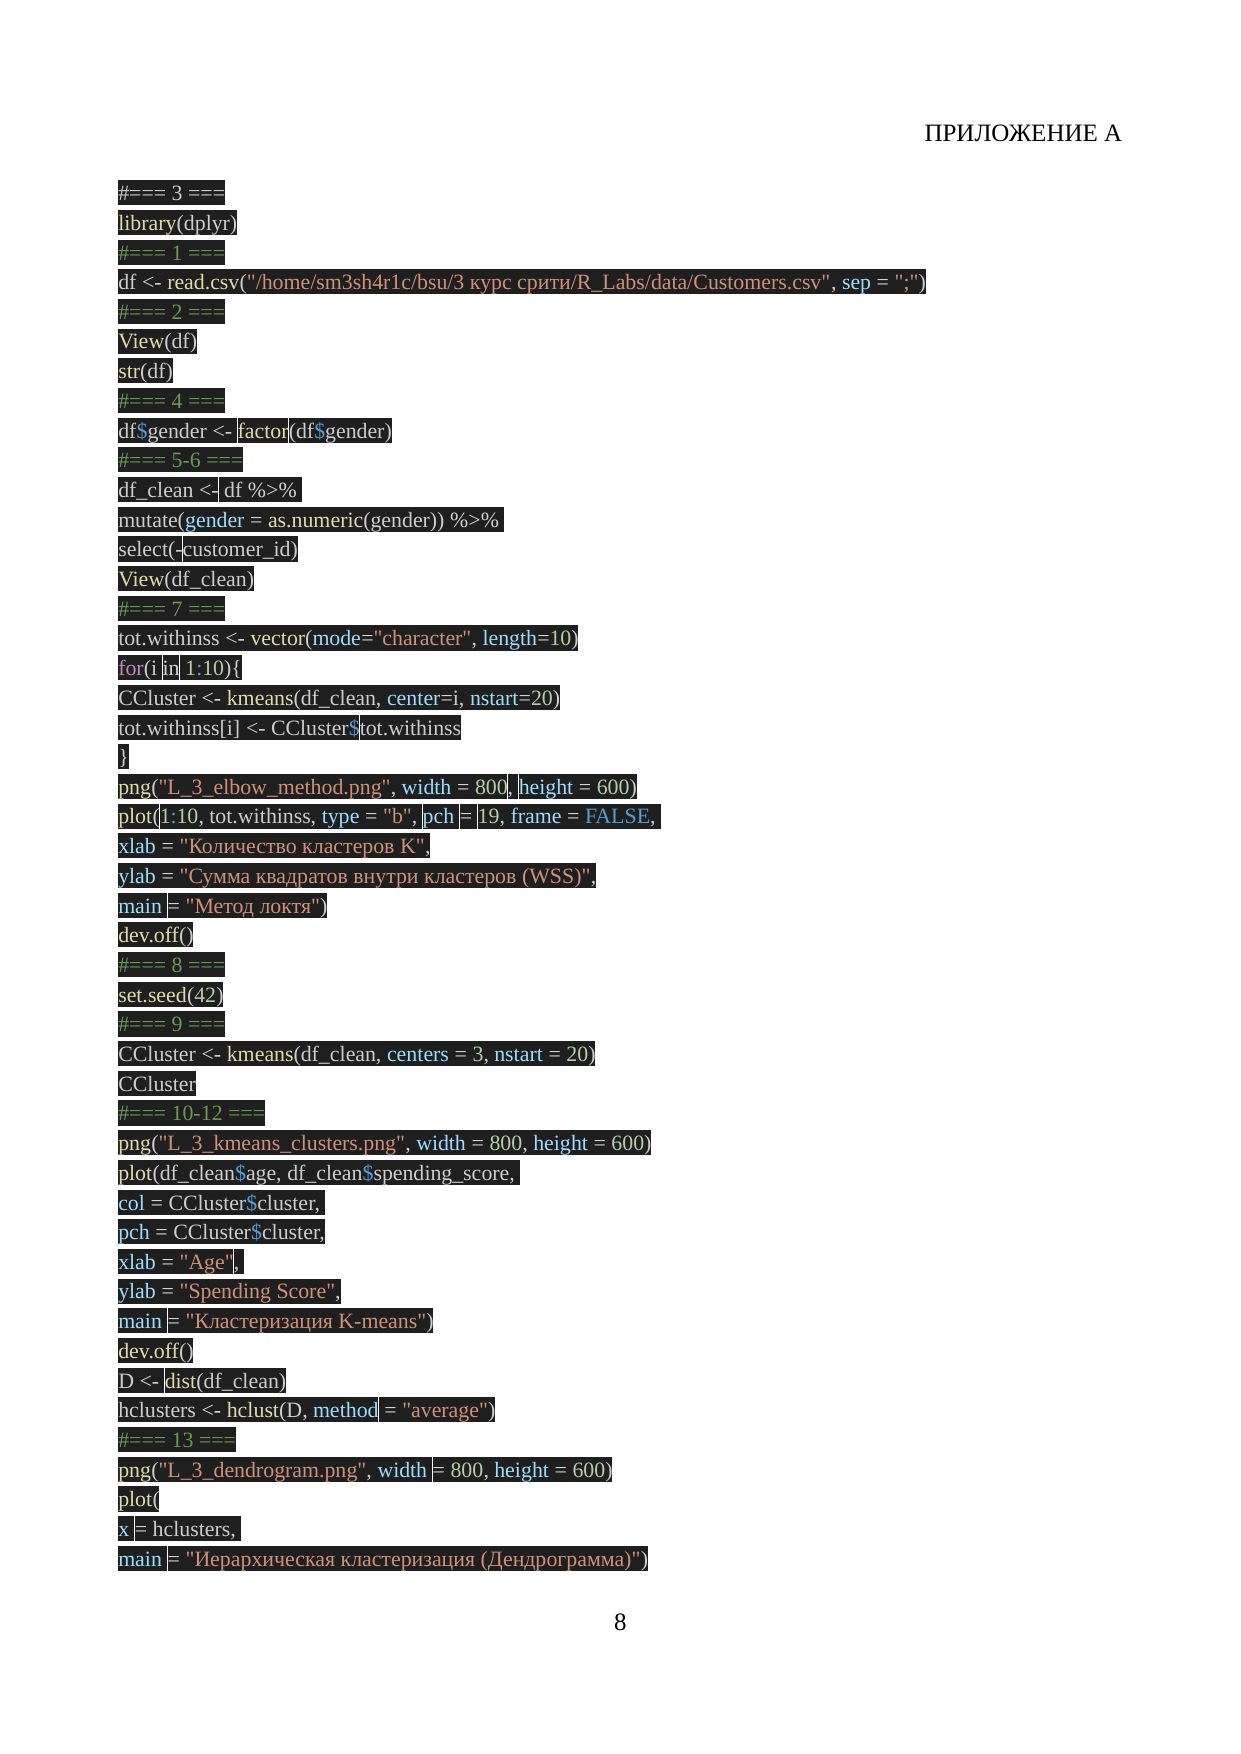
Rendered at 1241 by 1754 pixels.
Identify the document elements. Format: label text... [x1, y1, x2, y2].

text #=== 9 === [118, 1007, 1122, 1037]
text #=== 3 === [118, 176, 1122, 205]
text df_clean <- df %>% [118, 472, 1122, 502]
text pch = CCluster$cluster, [118, 1215, 1122, 1244]
text mutate(gender = as.numeric(gender)) %>% [118, 502, 1122, 532]
text main = "Метод локтя") [118, 888, 1122, 918]
text main = "Иерархическая кластеризация (Дендрограмма)") [118, 1541, 1122, 1571]
text D <- dist(df_clean) [118, 1363, 1122, 1393]
text xlab = "Количество кластеров K", [118, 829, 1122, 858]
text library(dplyr) [118, 205, 1122, 235]
text CCluster [118, 1066, 1122, 1096]
text main = "Кластеризация K-means") [118, 1304, 1122, 1333]
text df <- read.csv("/home/sm3sh4r1c/bsu/3 курс срити/R_Labs/data/Customers.csv", sep = ";") [118, 265, 1122, 294]
text View(df_clean) [118, 562, 1122, 591]
text ylab = "Сумма квадратов внутри кластеров (WSS)", [118, 858, 1122, 888]
text plot( [118, 1482, 1122, 1512]
text select(-customer_id) [118, 532, 1122, 562]
text tot.withinss <- vector(mode="character", length=10) [118, 621, 1122, 651]
text #=== 5-6 === [118, 443, 1122, 472]
text } [118, 740, 1122, 769]
text dev.off() [118, 918, 1122, 947]
text hclusters <- hclust(D, method = "average") [118, 1393, 1122, 1422]
text #=== 2 === [118, 294, 1122, 324]
text xlab = "Age", [118, 1244, 1122, 1274]
text #=== 1 === [118, 235, 1122, 265]
text plot(1:10, tot.withinss, type = "b", pch = 19, frame = FALSE, [118, 799, 1122, 829]
text #=== 8 === [118, 947, 1122, 977]
text CCluster <- kmeans(df_clean, center=i, nstart=20) [118, 680, 1122, 710]
text plot(df_clean$age, df_clean$spending_score, [118, 1155, 1122, 1185]
text dev.off() [118, 1333, 1122, 1363]
text png("L_3_kmeans_clusters.png", width = 800, height = 600) [118, 1126, 1122, 1155]
text tot.withinss[i] <- CCluster$tot.withinss [118, 710, 1122, 740]
text ylab = "Spending Score", [118, 1274, 1122, 1304]
text set.seed(42) [118, 977, 1122, 1007]
text png("L_3_elbow_method.png", width = 800, height = 600) [118, 769, 1122, 799]
text col = CCluster$cluster, [118, 1185, 1122, 1215]
text #=== 4 === [118, 383, 1122, 413]
text #=== 7 === [118, 591, 1122, 621]
text View(df) [118, 324, 1122, 354]
text ПРИЛОЖЕНИЕ А [118, 118, 1122, 147]
text for(i in 1:10){ [118, 651, 1122, 680]
text png("L_3_dendrogram.png", width = 800, height = 600) [118, 1452, 1122, 1482]
text x = hclusters, [118, 1512, 1122, 1541]
text df$gender <- factor(df$gender) [118, 413, 1122, 443]
text #=== 13 === [118, 1422, 1122, 1452]
text #=== 10-12 === [118, 1096, 1122, 1126]
text str(df) [118, 354, 1122, 383]
text CCluster <- kmeans(df_clean, centers = 3, nstart = 20) [118, 1037, 1122, 1066]
